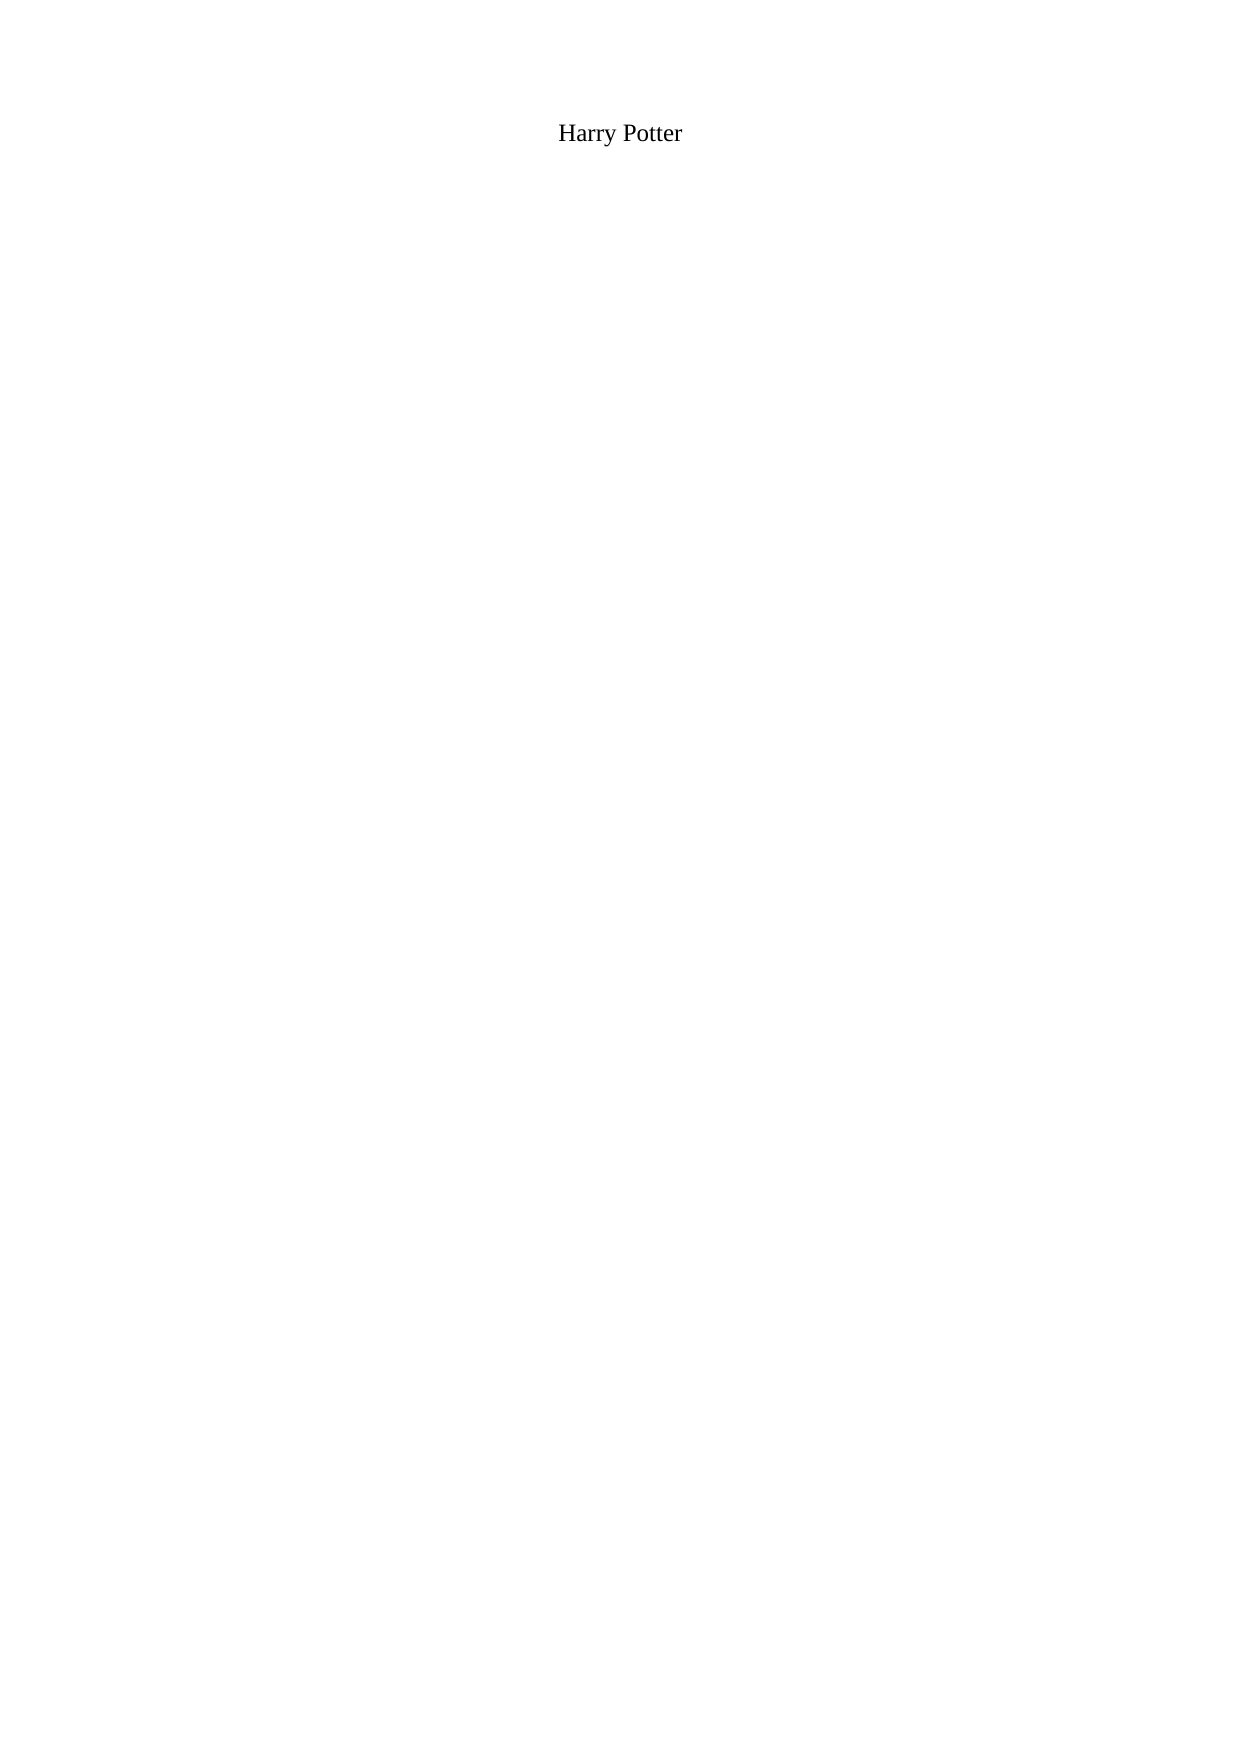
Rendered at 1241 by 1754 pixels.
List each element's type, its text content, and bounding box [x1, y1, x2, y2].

text Harry Potter [118, 118, 1122, 147]
